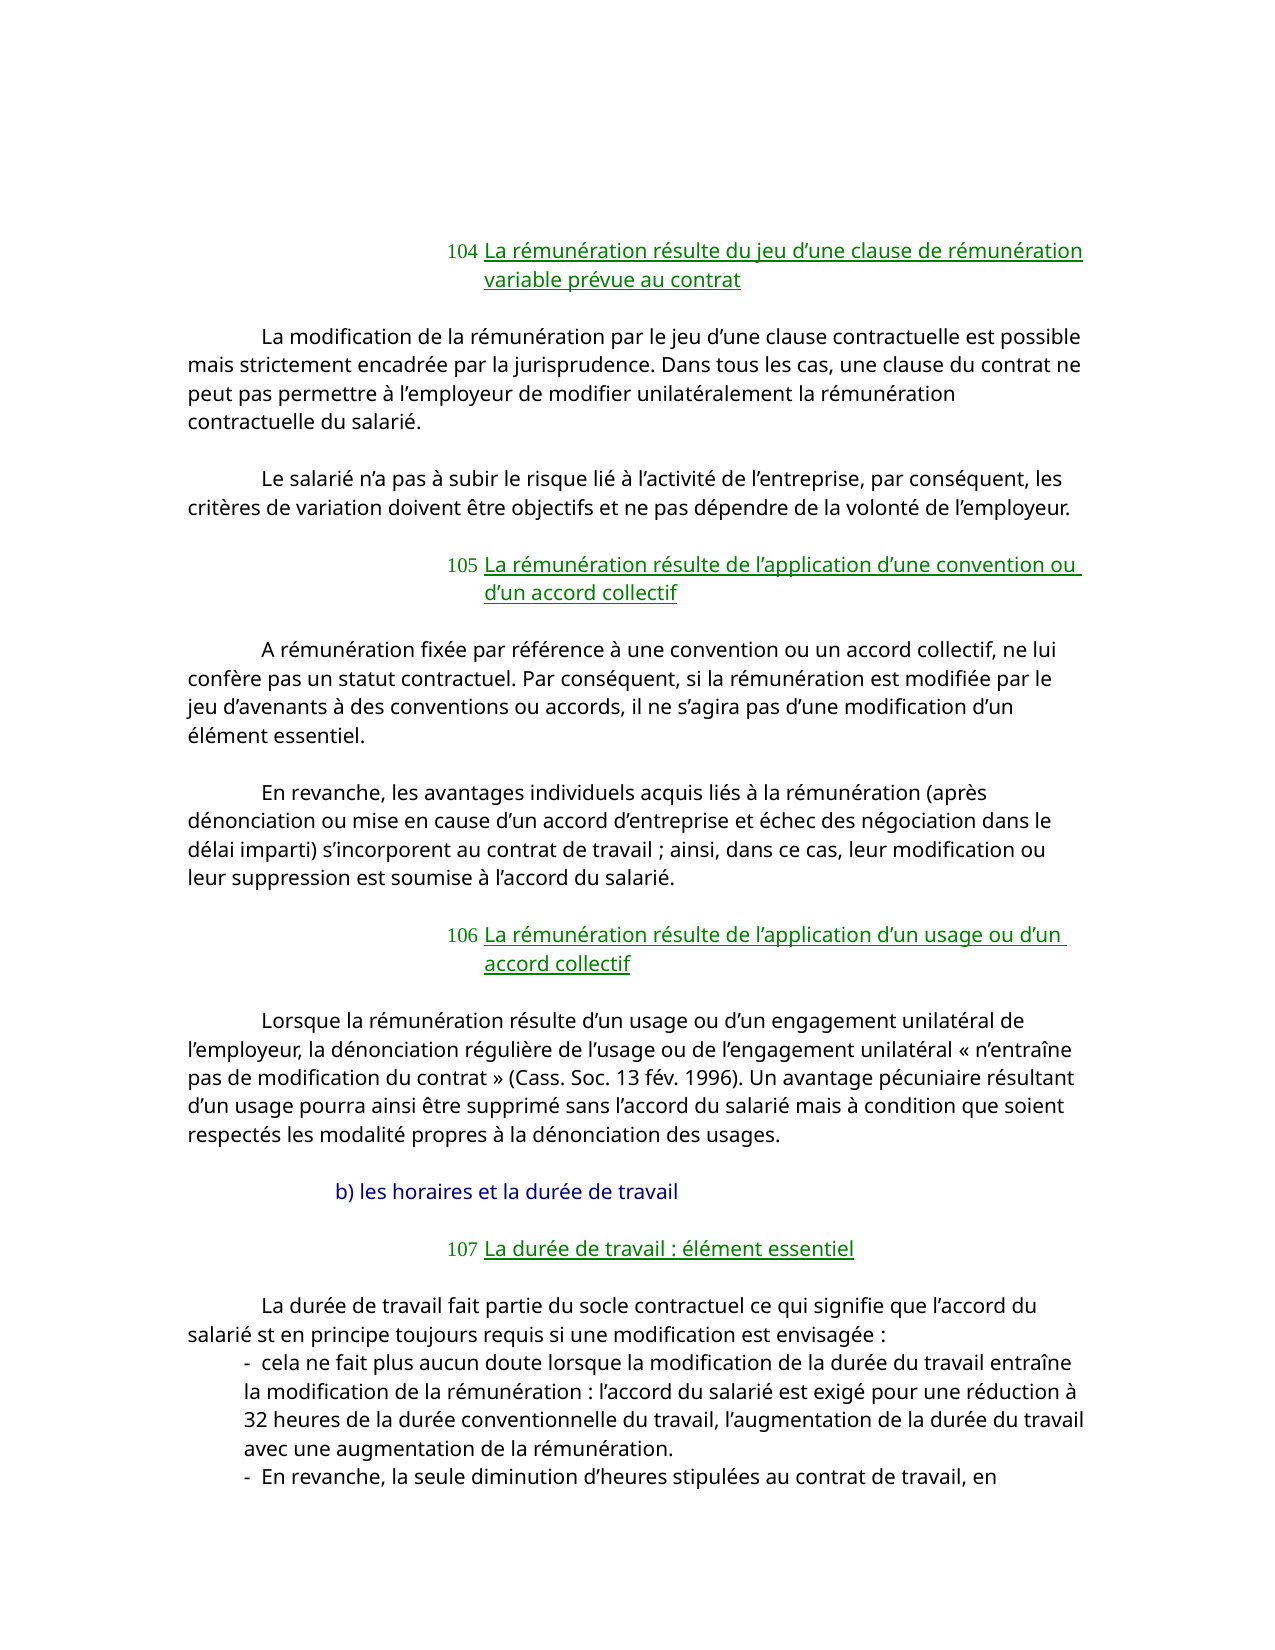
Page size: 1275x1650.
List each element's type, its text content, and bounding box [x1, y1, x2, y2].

text Le salarié n’a pas à subir le risque lié à l’activité de l’entreprise, par conséquent, les critères de variation doivent être objectifs et ne pas dépendre de la volonté de l’employeur. [187, 464, 1087, 521]
text La durée de travail fait partie du socle contractuel ce qui signifie que l’accord du salarié st en principe toujours requis si une modification est envisagée : [187, 1292, 1087, 1348]
text - cela ne fait plus aucun doute lorsque la modification de la durée du travail entraîne la modification de la rémunération : l’accord du salarié est exigé pour une réduction à 32 heures de la durée conventionnelle du travail, l’augmentation de la durée du travail avec une augmentation de la rémunération. [244, 1348, 1087, 1462]
list La rémunération résulte de l’application d’un usage ou d’un accord collectif [447, 921, 1087, 977]
list La rémunération résulte du jeu d’une clause de rémunération variable prévue au contrat [447, 236, 1087, 293]
text A rémunération fixée par référence à une convention ou un accord collectif, ne lui confère pas un statut contractuel. Par conséquent, si la rémunération est modifiée par le jeu d’avenants à des conventions ou accords, il ne s’agira pas d’une modification d’un élément essentiel. [187, 636, 1087, 749]
list La rémunération résulte de l’application d’une convention ou d’un accord collectif [447, 550, 1087, 607]
text Lorsque la rémunération résulte d’un usage ou d’un engagement unilatéral de l’employeur, la dénonciation régulière de l’usage ou de l’engagement unilatéral « n’entraîne pas de modification du contrat » (Cass. Soc. 13 fév. 1996). Un avantage pécuniaire résultant d’un usage pourra ainsi être supprimé sans l’accord du salarié mais à condition que soient respectés les modalité propres à la dénonciation des usages. [187, 1006, 1087, 1148]
text La modification de la rémunération par le jeu d’une clause contractuelle est possible mais strictement encadrée par la jurisprudence. Dans tous les cas, une clause du contrat ne peut pas permettre à l’employeur de modifier unilatéralement la rémunération contractuelle du salarié. [187, 322, 1087, 436]
text - En revanche, la seule diminution d’heures stipulées au contrat de travail, en [244, 1462, 1087, 1491]
list La durée de travail : élément essentiel [447, 1234, 1087, 1263]
text b) les horaires et la durée de travail [187, 1177, 1087, 1206]
text En revanche, les avantages individuels acquis liés à la rémunération (après dénonciation ou mise en cause d’un accord d’entreprise et échec des négociation dans le délai imparti) s’incorporent au contrat de travail ; ainsi, dans ce cas, leur modification ou leur suppression est soumise à l’accord du salarié. [187, 778, 1087, 892]
